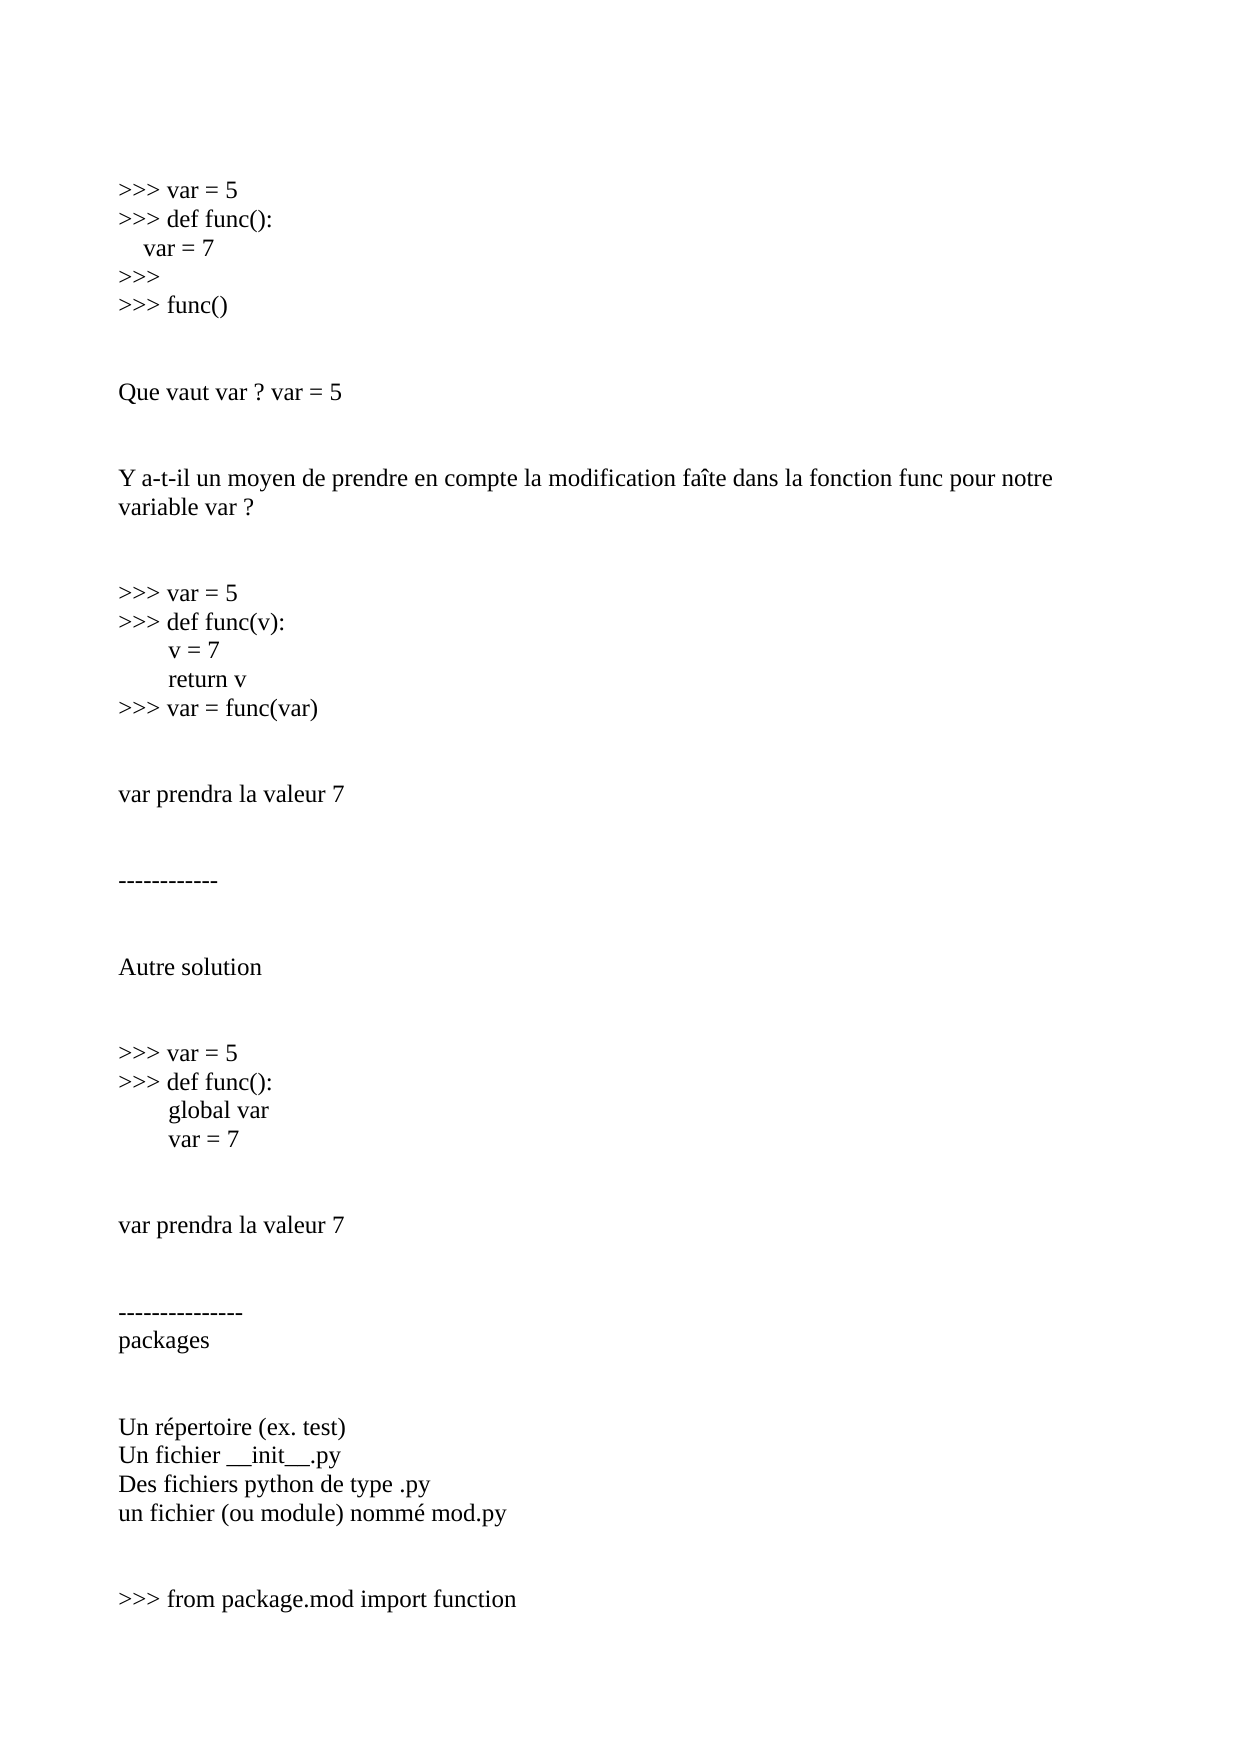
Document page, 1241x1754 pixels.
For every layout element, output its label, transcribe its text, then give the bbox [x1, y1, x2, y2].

text Un fichier __init__.py [118, 1441, 1122, 1469]
text >>> [118, 262, 1122, 291]
text Que vaut var ? var = 5 [118, 377, 1122, 406]
text >>> def func(v): [118, 607, 1122, 636]
text >>> from package.mod import function [118, 1584, 1122, 1613]
text global var [118, 1096, 1122, 1124]
text >>> var = 5 [118, 578, 1122, 607]
text Un répertoire (ex. test) [118, 1412, 1122, 1441]
text >>> def func(): [118, 1067, 1122, 1096]
text Autre solution [118, 952, 1122, 981]
text >>> def func(): [118, 204, 1122, 233]
text v = 7 [118, 636, 1122, 664]
text Des fichiers python de type .py [118, 1469, 1122, 1498]
text --------------- [118, 1297, 1122, 1326]
text var = 7 [118, 233, 1122, 262]
text ------------ [118, 866, 1122, 894]
text var prendra la valeur 7 [118, 1211, 1122, 1239]
text >>> func() [118, 291, 1122, 319]
text packages [118, 1326, 1122, 1354]
text >>> var = 5 [118, 1038, 1122, 1067]
text Y a-t-il un moyen de prendre en compte la modification faîte dans la fonction func pour notre variable var ? [118, 463, 1122, 521]
text var prendra la valeur 7 [118, 779, 1122, 808]
text return v [118, 664, 1122, 693]
text >>> var = 5 [118, 176, 1122, 204]
text >>> var = func(var) [118, 693, 1122, 722]
text un fichier (ou module) nommé mod.py [118, 1498, 1122, 1527]
text var = 7 [118, 1124, 1122, 1153]
